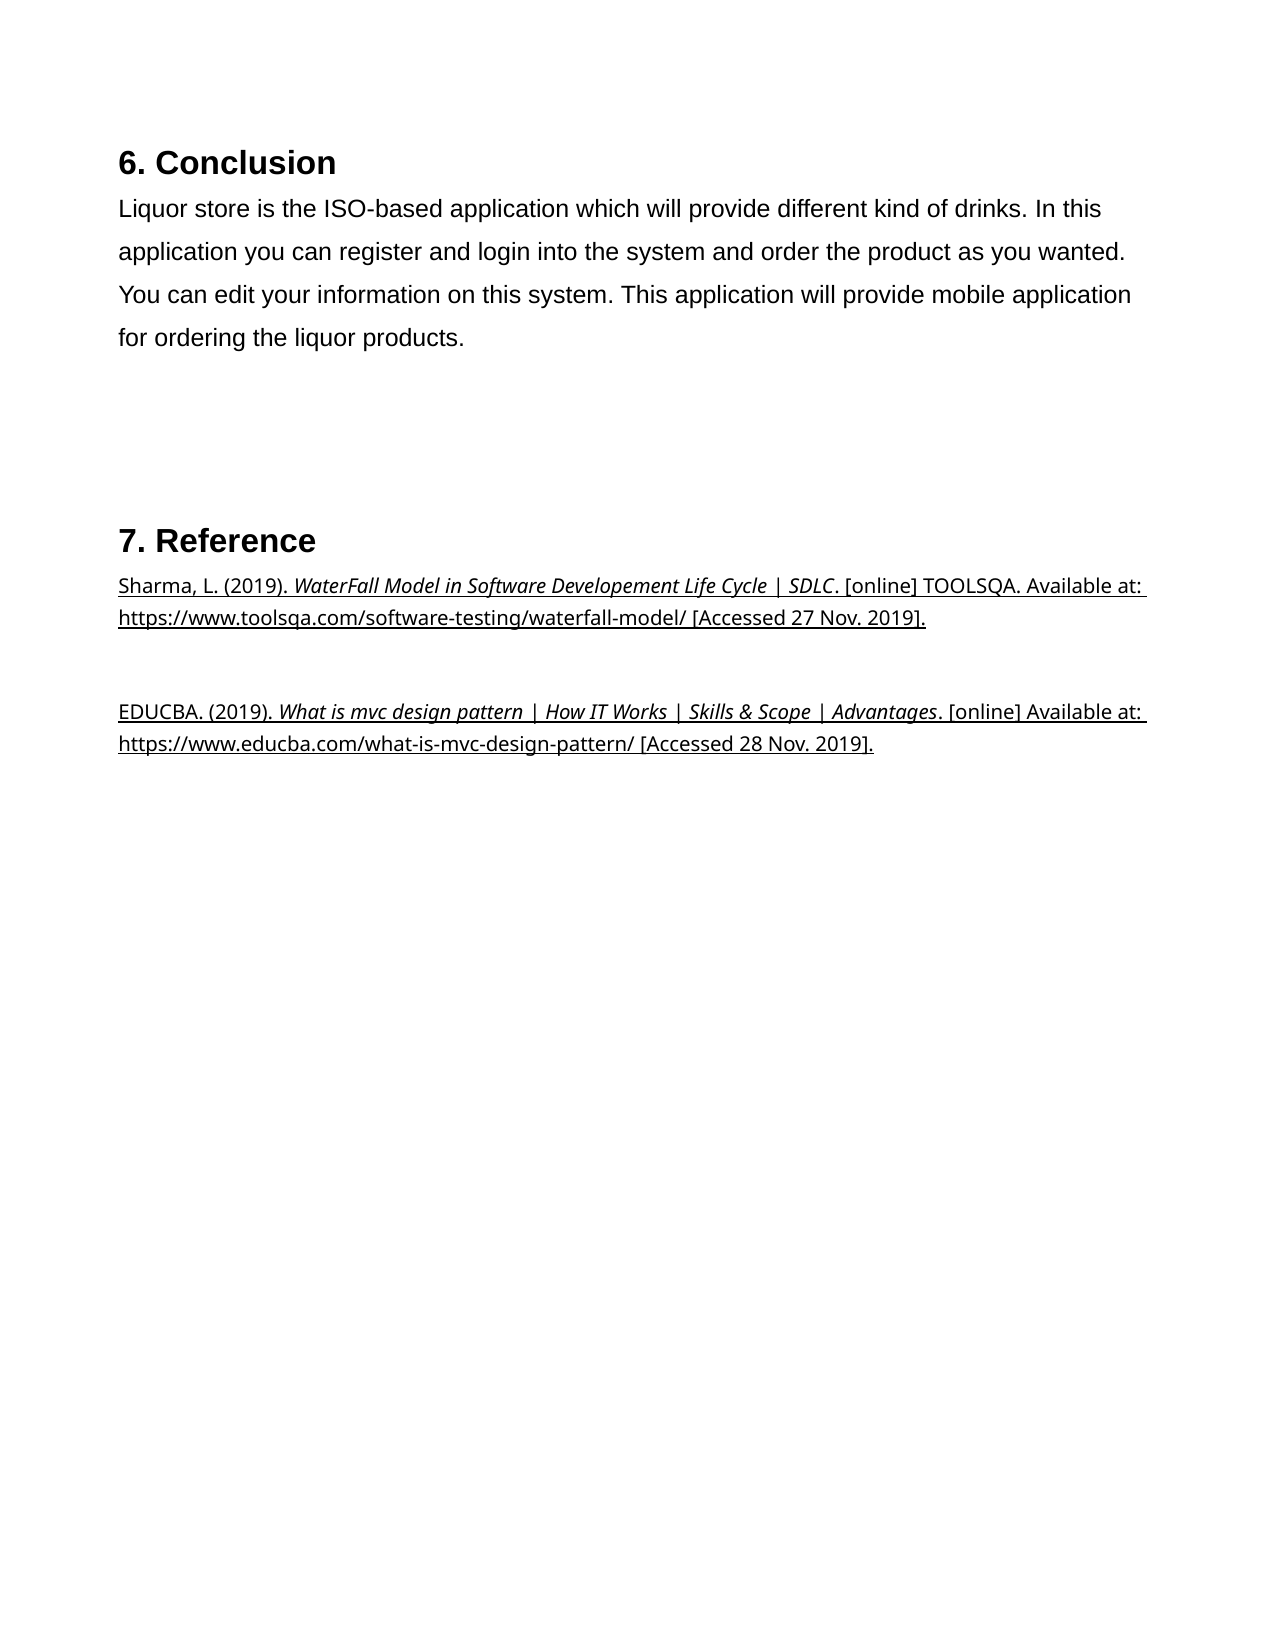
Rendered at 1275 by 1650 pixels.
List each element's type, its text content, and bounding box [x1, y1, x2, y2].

subtitle 7. Reference [118, 521, 1157, 559]
text EDUCBA. (2019). What is mvc design pattern | How IT Works | Skills & Scope | Advantages. [online] Available at: https://www.educba.com/what-is-mvc-design-pattern/ [Accessed 28 Nov. 2019]. [118, 698, 1157, 757]
text Sharma, L. (2019). WaterFall Model in Software Developement Life Cycle | SDLC. [online] TOOLSQA. Available at: https://www.toolsqa.com/software-testing/waterfall-model/ [Accessed 27 Nov. 2019]. [118, 572, 1157, 631]
subtitle 6. Conclusion [118, 143, 1157, 182]
text Liquor store is the ISO-based application which will provide different kind of drinks. In this application you can register and login into the system and order the product as you wanted. You can edit your information on this system. This application will provide mobile application for ordering the liquor products. [118, 194, 1157, 352]
